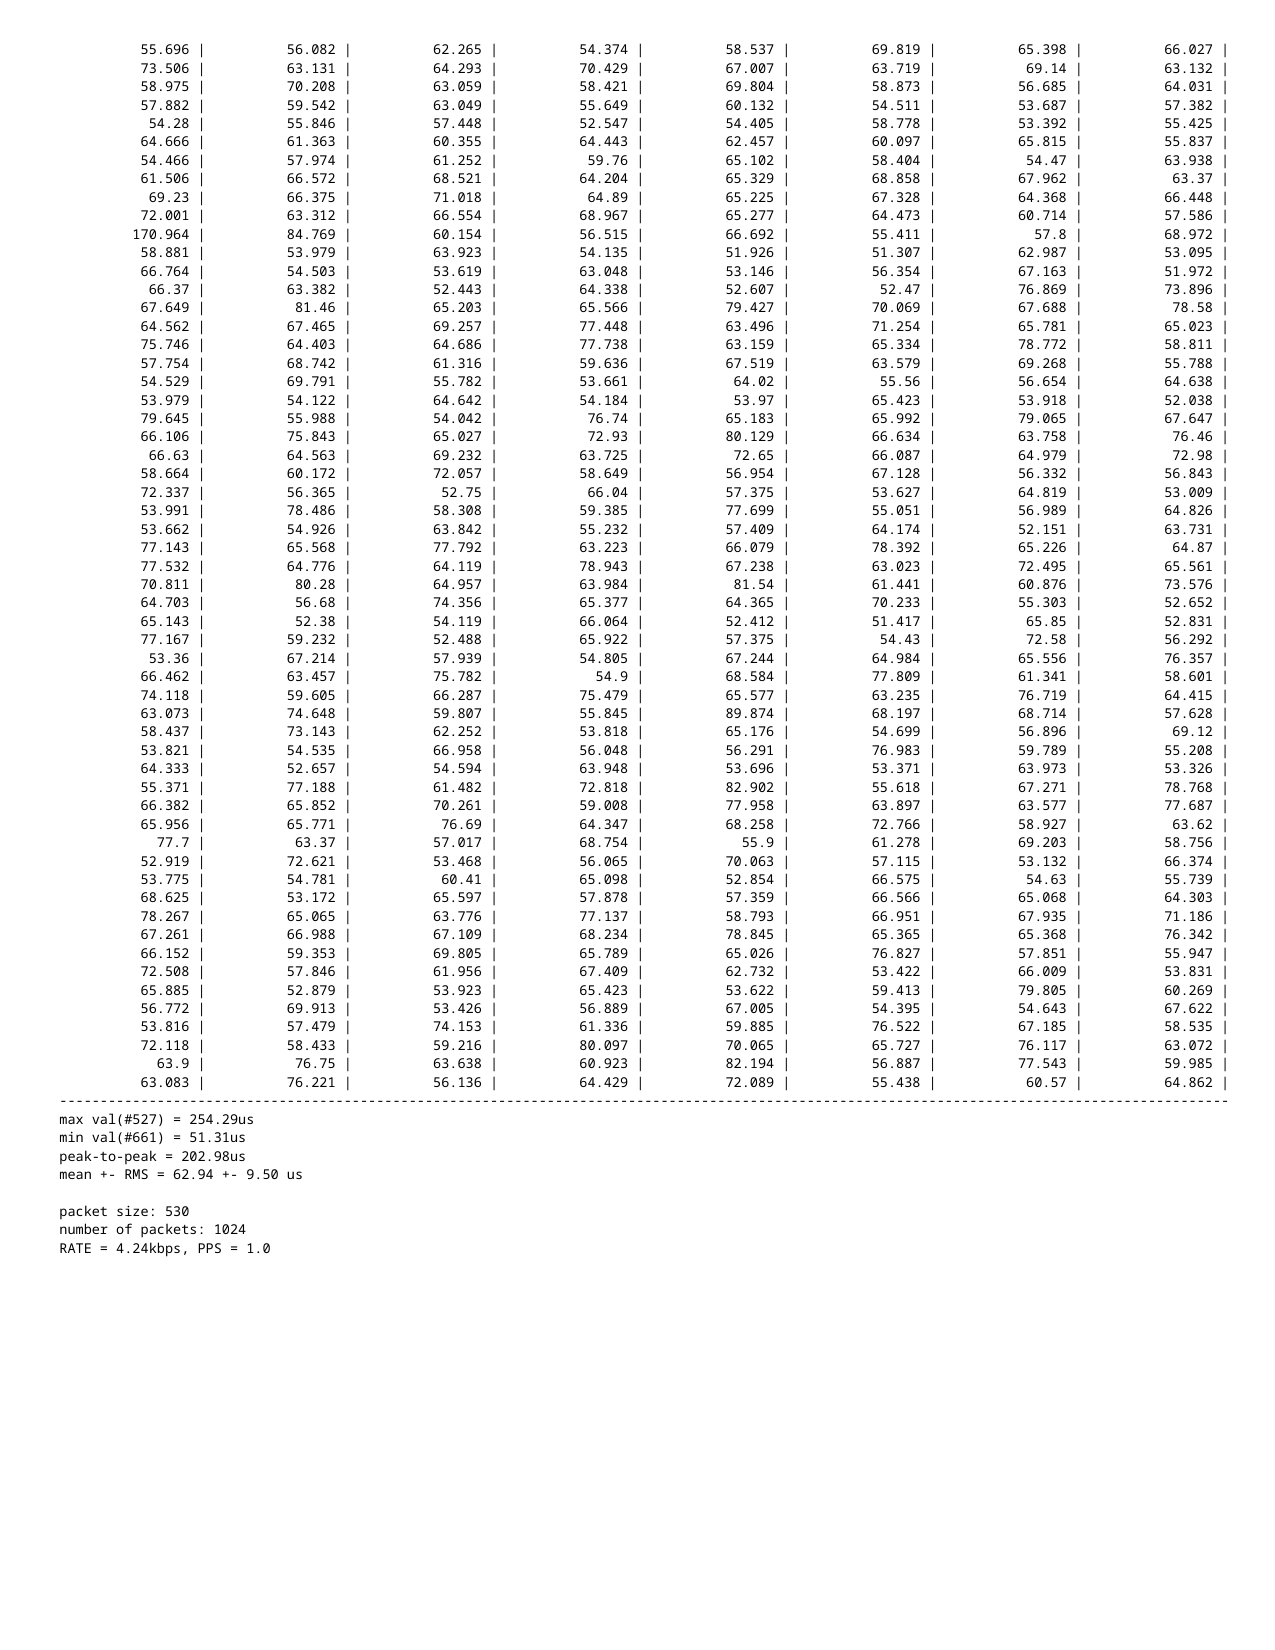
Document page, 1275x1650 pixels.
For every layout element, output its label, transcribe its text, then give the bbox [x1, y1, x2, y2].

text 54.529 | 69.791 | 55.782 | 53.661 | 64.02 | 55.56 | 56.654 | 64.638 | [59, 372, 1231, 391]
text 53.979 | 54.122 | 64.642 | 54.184 | 53.97 | 65.423 | 53.918 | 52.038 | [59, 391, 1231, 409]
text peak-to-peak = 202.98us [59, 1146, 1231, 1165]
text 66.382 | 65.852 | 70.261 | 59.008 | 77.958 | 63.897 | 63.577 | 77.687 | [59, 796, 1231, 814]
text 170.964 | 84.769 | 60.154 | 56.515 | 66.692 | 55.411 | 57.8 | 68.972 | [59, 224, 1231, 243]
text 65.143 | 52.38 | 54.119 | 66.064 | 52.412 | 51.417 | 65.85 | 52.831 | [59, 612, 1231, 630]
text 78.267 | 65.065 | 63.776 | 77.137 | 58.793 | 66.951 | 67.935 | 71.186 | [59, 907, 1231, 925]
text 66.37 | 63.382 | 52.443 | 64.338 | 52.607 | 52.47 | 76.869 | 73.896 | [59, 280, 1231, 298]
text 54.466 | 57.974 | 61.252 | 59.76 | 65.102 | 58.404 | 54.47 | 63.938 | [59, 151, 1231, 169]
text 64.562 | 67.465 | 69.257 | 77.448 | 63.496 | 71.254 | 65.781 | 65.023 | [59, 317, 1231, 335]
text 64.703 | 56.68 | 74.356 | 65.377 | 64.365 | 70.233 | 55.303 | 52.652 | [59, 593, 1231, 612]
text 67.649 | 81.46 | 65.203 | 65.566 | 79.427 | 70.069 | 67.688 | 78.58 | [59, 298, 1231, 317]
text 58.437 | 73.143 | 62.252 | 53.818 | 65.176 | 54.699 | 56.896 | 69.12 | [59, 722, 1231, 741]
text 75.746 | 64.403 | 64.686 | 77.738 | 63.159 | 65.334 | 78.772 | 58.811 | [59, 335, 1231, 354]
text 67.261 | 66.988 | 67.109 | 68.234 | 78.845 | 65.365 | 65.368 | 76.342 | [59, 925, 1231, 944]
text ------------------------------------------------------------------------------------------------------------------------------------------------ [59, 1091, 1231, 1109]
text 70.811 | 80.28 | 64.957 | 63.984 | 81.54 | 61.441 | 60.876 | 73.576 | [59, 575, 1231, 593]
text 64.666 | 61.363 | 60.355 | 64.443 | 62.457 | 60.097 | 65.815 | 55.837 | [59, 132, 1231, 151]
text 77.7 | 63.37 | 57.017 | 68.754 | 55.9 | 61.278 | 69.203 | 58.756 | [59, 833, 1231, 851]
text 65.885 | 52.879 | 53.923 | 65.423 | 53.622 | 59.413 | 79.805 | 60.269 | [59, 981, 1231, 999]
text 61.506 | 66.572 | 68.521 | 64.204 | 65.329 | 68.858 | 67.962 | 63.37 | [59, 169, 1231, 188]
text RATE = 4.24kbps, PPS = 1.0 [59, 1239, 1231, 1257]
text 53.36 | 67.214 | 57.939 | 54.805 | 67.244 | 64.984 | 65.556 | 76.357 | [59, 649, 1231, 667]
text 52.919 | 72.621 | 53.468 | 56.065 | 70.063 | 57.115 | 53.132 | 66.374 | [59, 851, 1231, 870]
text 79.645 | 55.988 | 54.042 | 76.74 | 65.183 | 65.992 | 79.065 | 67.647 | [59, 409, 1231, 427]
text max val(#527) = 254.29us [59, 1109, 1231, 1128]
text 57.882 | 59.542 | 63.049 | 55.649 | 60.132 | 54.511 | 53.687 | 57.382 | [59, 96, 1231, 114]
text 72.118 | 58.433 | 59.216 | 80.097 | 70.065 | 65.727 | 76.117 | 63.072 | [59, 1036, 1231, 1054]
text 73.506 | 63.131 | 64.293 | 70.429 | 67.007 | 63.719 | 69.14 | 63.132 | [59, 59, 1231, 77]
text 56.772 | 69.913 | 53.426 | 56.889 | 67.005 | 54.395 | 54.643 | 67.622 | [59, 999, 1231, 1017]
text 53.821 | 54.535 | 66.958 | 56.048 | 56.291 | 76.983 | 59.789 | 55.208 | [59, 741, 1231, 759]
text 55.696 | 56.082 | 62.265 | 54.374 | 58.537 | 69.819 | 65.398 | 66.027 | [59, 40, 1231, 59]
text 64.333 | 52.657 | 54.594 | 63.948 | 53.696 | 53.371 | 63.973 | 53.326 | [59, 759, 1231, 778]
text 77.532 | 64.776 | 64.119 | 78.943 | 67.238 | 63.023 | 72.495 | 65.561 | [59, 556, 1231, 575]
text 55.371 | 77.188 | 61.482 | 72.818 | 82.902 | 55.618 | 67.271 | 78.768 | [59, 778, 1231, 796]
text 66.764 | 54.503 | 53.619 | 63.048 | 53.146 | 56.354 | 67.163 | 51.972 | [59, 261, 1231, 280]
text 53.991 | 78.486 | 58.308 | 59.385 | 77.699 | 55.051 | 56.989 | 64.826 | [59, 501, 1231, 519]
text 58.975 | 70.208 | 63.059 | 58.421 | 69.804 | 58.873 | 56.685 | 64.031 | [59, 77, 1231, 96]
text 54.28 | 55.846 | 57.448 | 52.547 | 54.405 | 58.778 | 53.392 | 55.425 | [59, 114, 1231, 132]
text 72.508 | 57.846 | 61.956 | 67.409 | 62.732 | 53.422 | 66.009 | 53.831 | [59, 962, 1231, 981]
text 65.956 | 65.771 | 76.69 | 64.347 | 68.258 | 72.766 | 58.927 | 63.62 | [59, 814, 1231, 833]
text 66.152 | 59.353 | 69.805 | 65.789 | 65.026 | 76.827 | 57.851 | 55.947 | [59, 944, 1231, 962]
text 53.816 | 57.479 | 74.153 | 61.336 | 59.885 | 76.522 | 67.185 | 58.535 | [59, 1017, 1231, 1036]
text 77.143 | 65.568 | 77.792 | 63.223 | 66.079 | 78.392 | 65.226 | 64.87 | [59, 538, 1231, 556]
text 77.167 | 59.232 | 52.488 | 65.922 | 57.375 | 54.43 | 72.58 | 56.292 | [59, 630, 1231, 649]
text 53.662 | 54.926 | 63.842 | 55.232 | 57.409 | 64.174 | 52.151 | 63.731 | [59, 519, 1231, 538]
text 58.881 | 53.979 | 63.923 | 54.135 | 51.926 | 51.307 | 62.987 | 53.095 | [59, 243, 1231, 261]
text 57.754 | 68.742 | 61.316 | 59.636 | 67.519 | 63.579 | 69.268 | 55.788 | [59, 354, 1231, 372]
text 74.118 | 59.605 | 66.287 | 75.479 | 65.577 | 63.235 | 76.719 | 64.415 | [59, 686, 1231, 704]
text number of packets: 1024 [59, 1220, 1231, 1239]
text 66.106 | 75.843 | 65.027 | 72.93 | 80.129 | 66.634 | 63.758 | 76.46 | [59, 427, 1231, 446]
text 68.625 | 53.172 | 65.597 | 57.878 | 57.359 | 66.566 | 65.068 | 64.303 | [59, 888, 1231, 907]
text 58.664 | 60.172 | 72.057 | 58.649 | 56.954 | 67.128 | 56.332 | 56.843 | [59, 464, 1231, 483]
text 63.073 | 74.648 | 59.807 | 55.845 | 89.874 | 68.197 | 68.714 | 57.628 | [59, 704, 1231, 722]
text 72.001 | 63.312 | 66.554 | 68.967 | 65.277 | 64.473 | 60.714 | 57.586 | [59, 206, 1231, 224]
text 66.63 | 64.563 | 69.232 | 63.725 | 72.65 | 66.087 | 64.979 | 72.98 | [59, 446, 1231, 464]
text 53.775 | 54.781 | 60.41 | 65.098 | 52.854 | 66.575 | 54.63 | 55.739 | [59, 870, 1231, 888]
text 63.083 | 76.221 | 56.136 | 64.429 | 72.089 | 55.438 | 60.57 | 64.862 | [59, 1073, 1231, 1091]
text 63.9 | 76.75 | 63.638 | 60.923 | 82.194 | 56.887 | 77.543 | 59.985 | [59, 1054, 1231, 1073]
text 72.337 | 56.365 | 52.75 | 66.04 | 57.375 | 53.627 | 64.819 | 53.009 | [59, 483, 1231, 501]
text mean +- RMS = 62.94 +- 9.50 us [59, 1165, 1231, 1183]
text 66.462 | 63.457 | 75.782 | 54.9 | 68.584 | 77.809 | 61.341 | 58.601 | [59, 667, 1231, 686]
text min val(#661) = 51.31us [59, 1128, 1231, 1146]
text 69.23 | 66.375 | 71.018 | 64.89 | 65.225 | 67.328 | 64.368 | 66.448 | [59, 188, 1231, 206]
text packet size: 530 [59, 1202, 1231, 1220]
